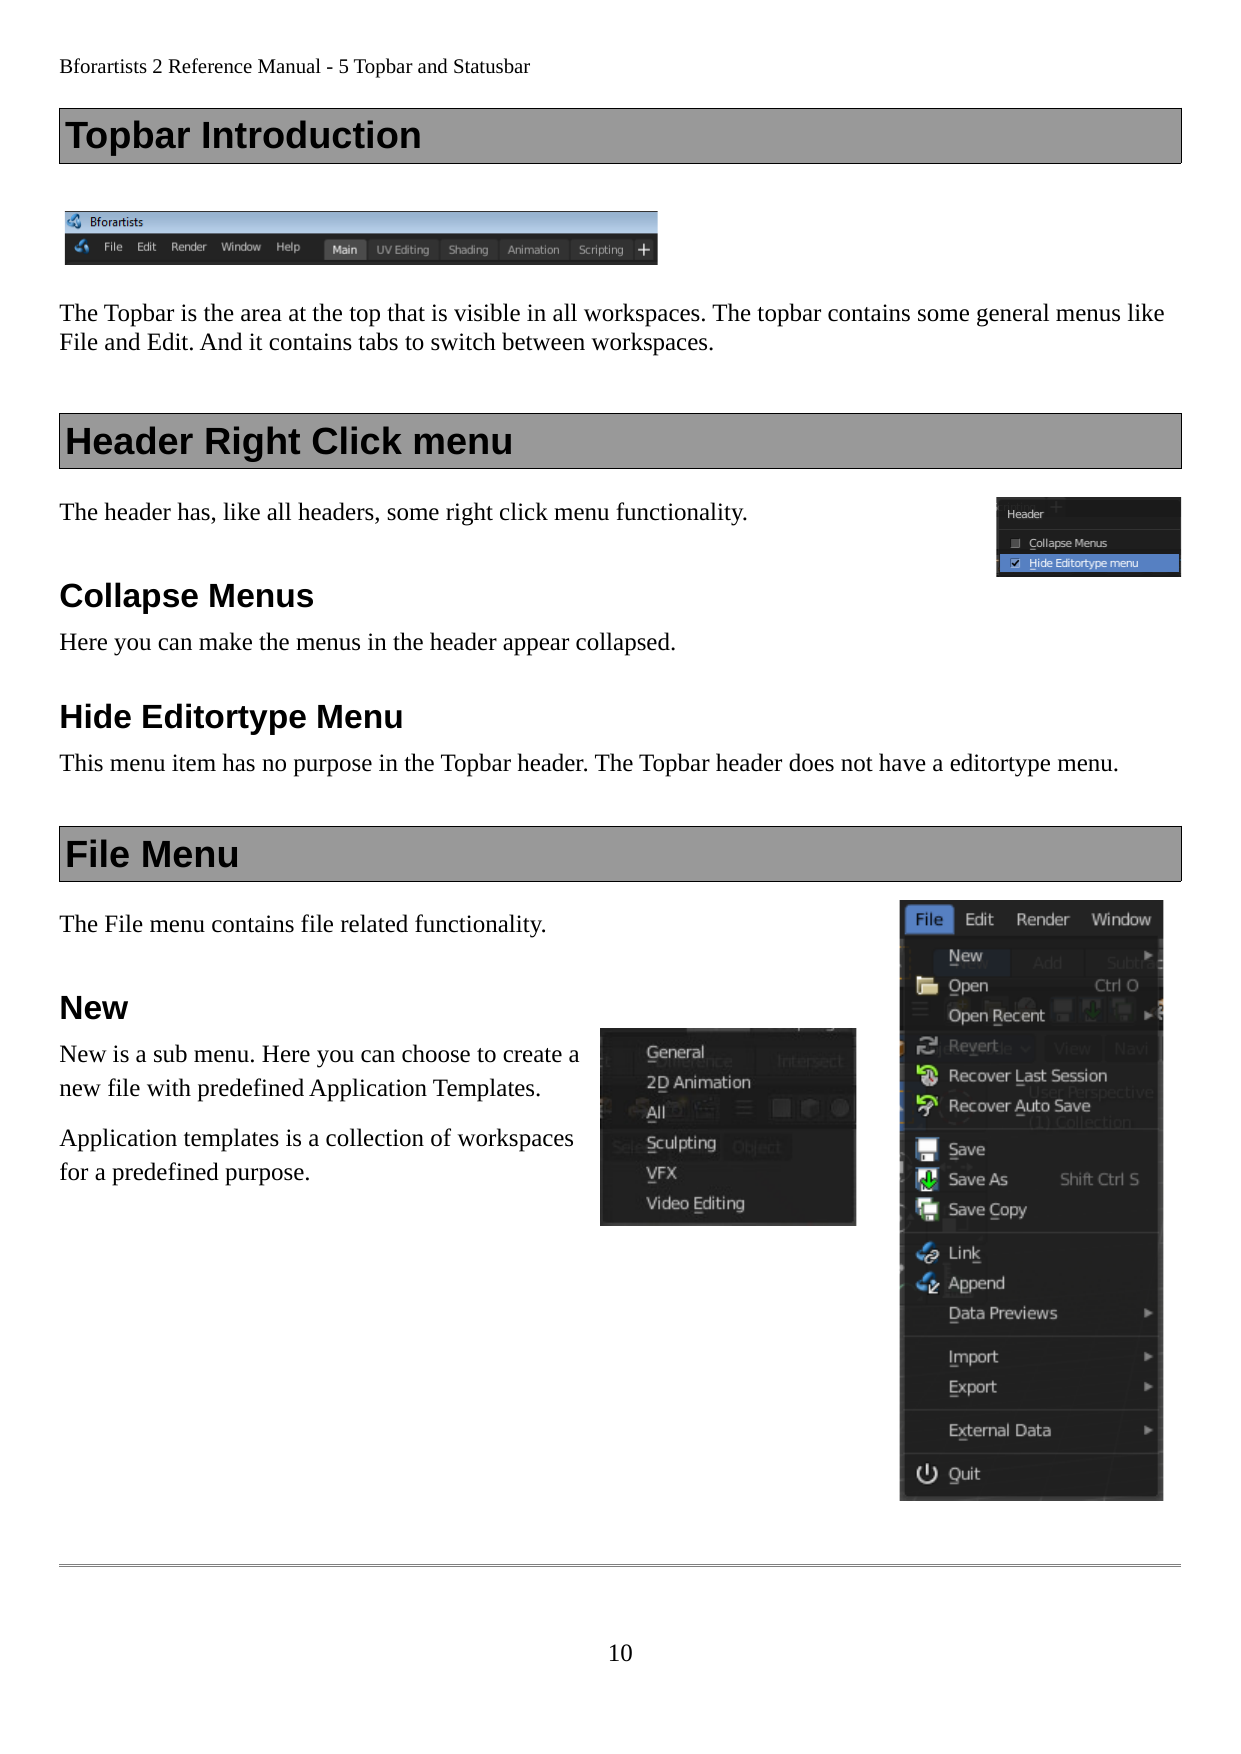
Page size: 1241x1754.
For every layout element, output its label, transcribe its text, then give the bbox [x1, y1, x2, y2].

table_header Topbar Introduction [60, 109, 1181, 163]
subtitle Collapse Menus [59, 576, 1181, 614]
picture [996, 497, 1182, 577]
table_header File Menu [60, 827, 1181, 881]
picture [899, 900, 1164, 1501]
text Application templates is a collection of workspaces for a predefined purpose. [59, 1123, 600, 1186]
text [857, 1039, 899, 1102]
text [857, 1123, 899, 1186]
subtitle New [59, 988, 899, 1027]
picture [64, 211, 658, 265]
text The header has, like all headers, some right click menu functionality. [59, 497, 996, 526]
text Here you can make the menus in the header appear collapsed. [59, 627, 1181, 655]
picture [600, 1028, 857, 1226]
text New is a sub menu. Here you can choose to create a new file with predefined Application Templates. [59, 1039, 600, 1102]
list The Topbar is the area at the top that is visible in all workspaces. The topbar contains some general menus like File and Edit. And it contains tabs to switch between workspaces. [59, 298, 1181, 356]
table_header Header Right Click menu [60, 414, 1181, 468]
text The File menu contains file related functionality. [59, 909, 899, 938]
subtitle Hide Editortype Menu [59, 697, 1181, 735]
text This menu item has no purpose in the Topbar header. The Topbar header does not have a editortype menu. [59, 748, 1181, 776]
subtitle [1164, 988, 1181, 1027]
